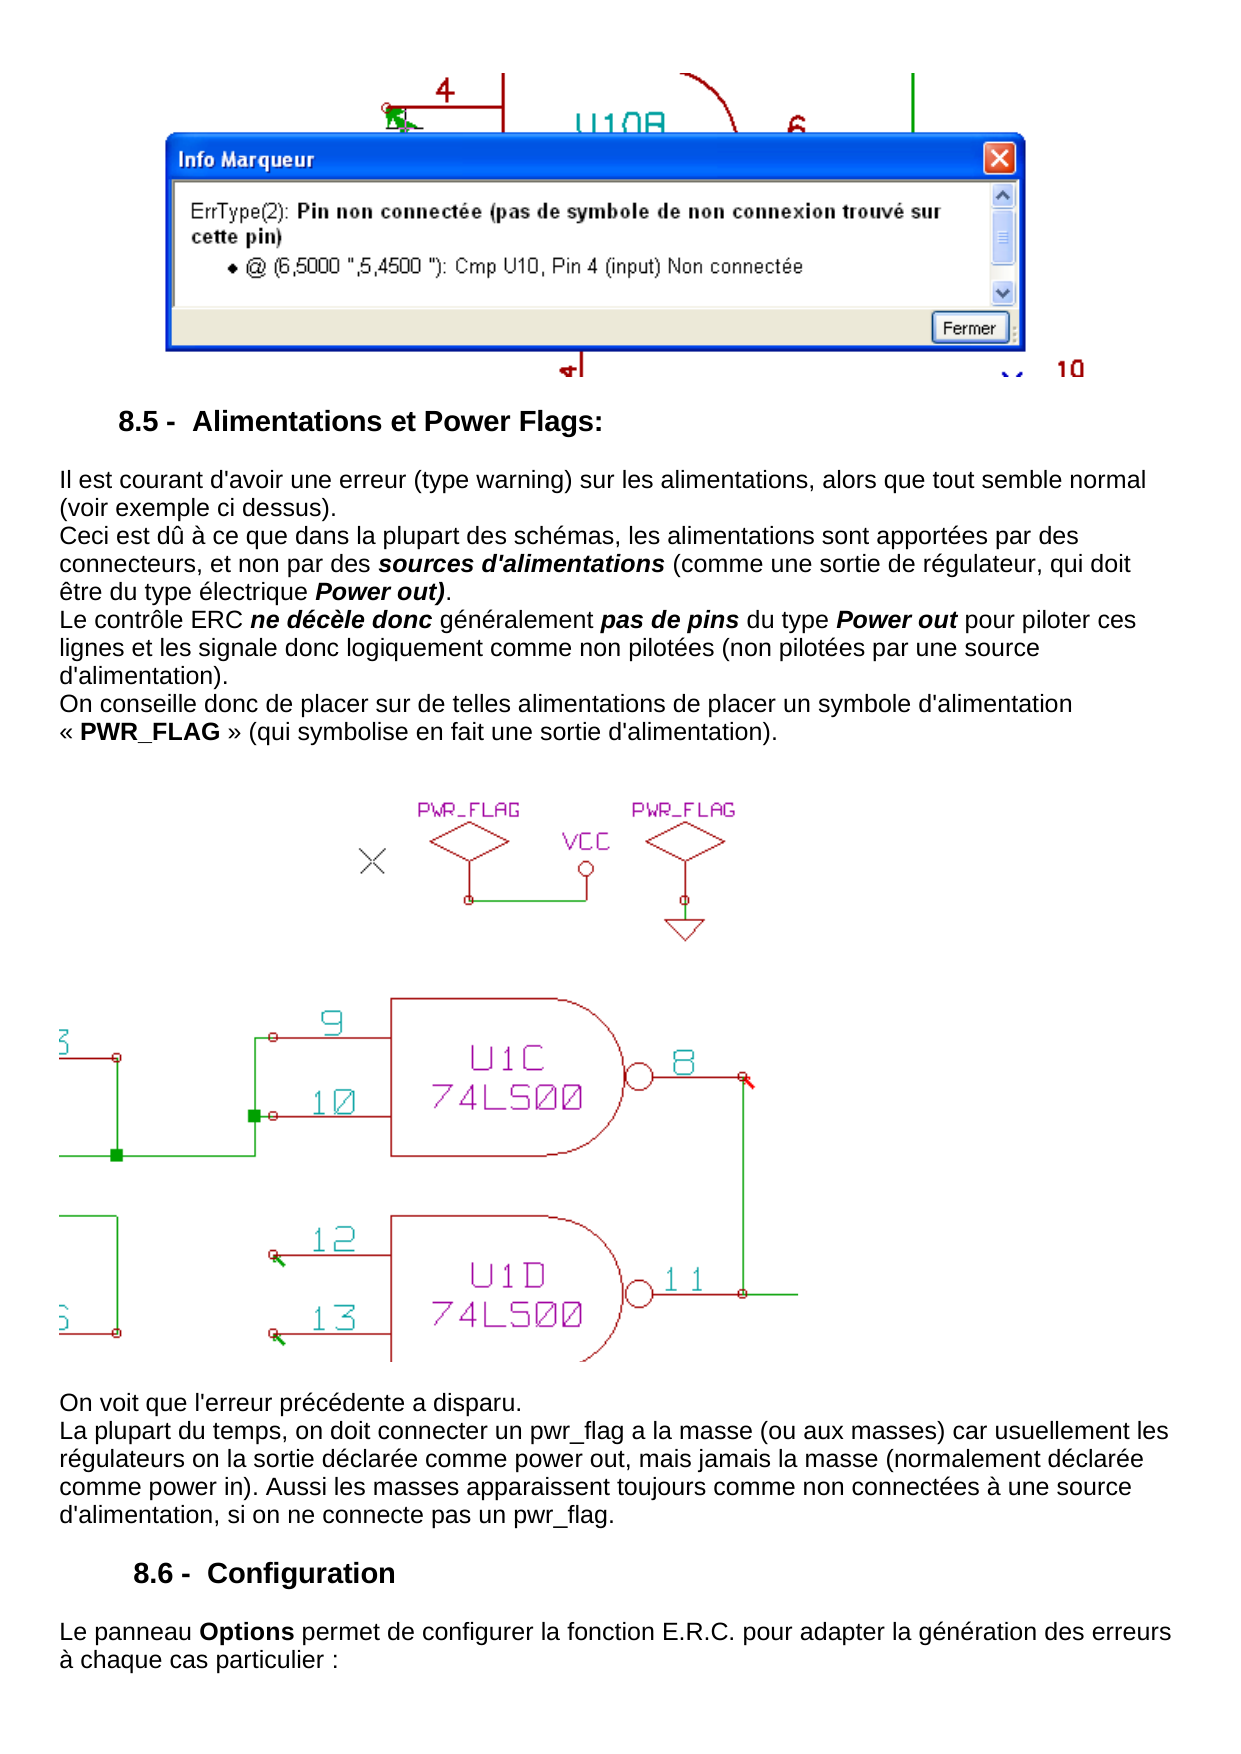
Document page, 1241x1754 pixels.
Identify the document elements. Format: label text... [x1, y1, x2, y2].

text On voit que l'erreur précédente a disparu. [59, 1389, 1181, 1417]
text Le panneau Options permet de configurer la fonction E.R.C. pour adapter la génération des erreurs à chaque cas particulier : [59, 1618, 1181, 1674]
subtitle Configuration [59, 1557, 1181, 1590]
text On conseille donc de placer sur de telles alimentations de placer un symbole d'alimentation « PWR_FLAG » (qui symbolise en fait une sortie d'alimentation). [59, 690, 1181, 746]
text La plupart du temps, on doit connecter un pwr_flag a la masse (ou aux masses) car usuellement les régulateurs on la sortie déclarée comme power out, mais jamais la masse (normalement déclarée comme power in). Aussi les masses apparaissent toujours comme non connectées à une source d'alimentation, si on ne connecte pas un pwr_flag. [59, 1417, 1181, 1529]
picture [136, 73, 1104, 377]
text Ceci est dû à ce que dans la plupart des schémas, les alimentations sont apportées par des connecteurs, et non par des sources d'alimentations (comme une sortie de régulateur, qui doit être du type électrique Power out). [59, 522, 1181, 606]
text Le contrôle ERC ne décèle donc généralement pas de pins du type Power out pour piloter ces lignes et les signale donc logiquement comme non pilotées (non pilotées par une source d'alimentation). [59, 606, 1181, 690]
text Il est courant d'avoir une erreur (type warning) sur les alimentations, alors que tout semble normal (voir exemple ci dessus). [59, 466, 1181, 522]
subtitle Alimentations et Power Flags: [118, 405, 1181, 437]
